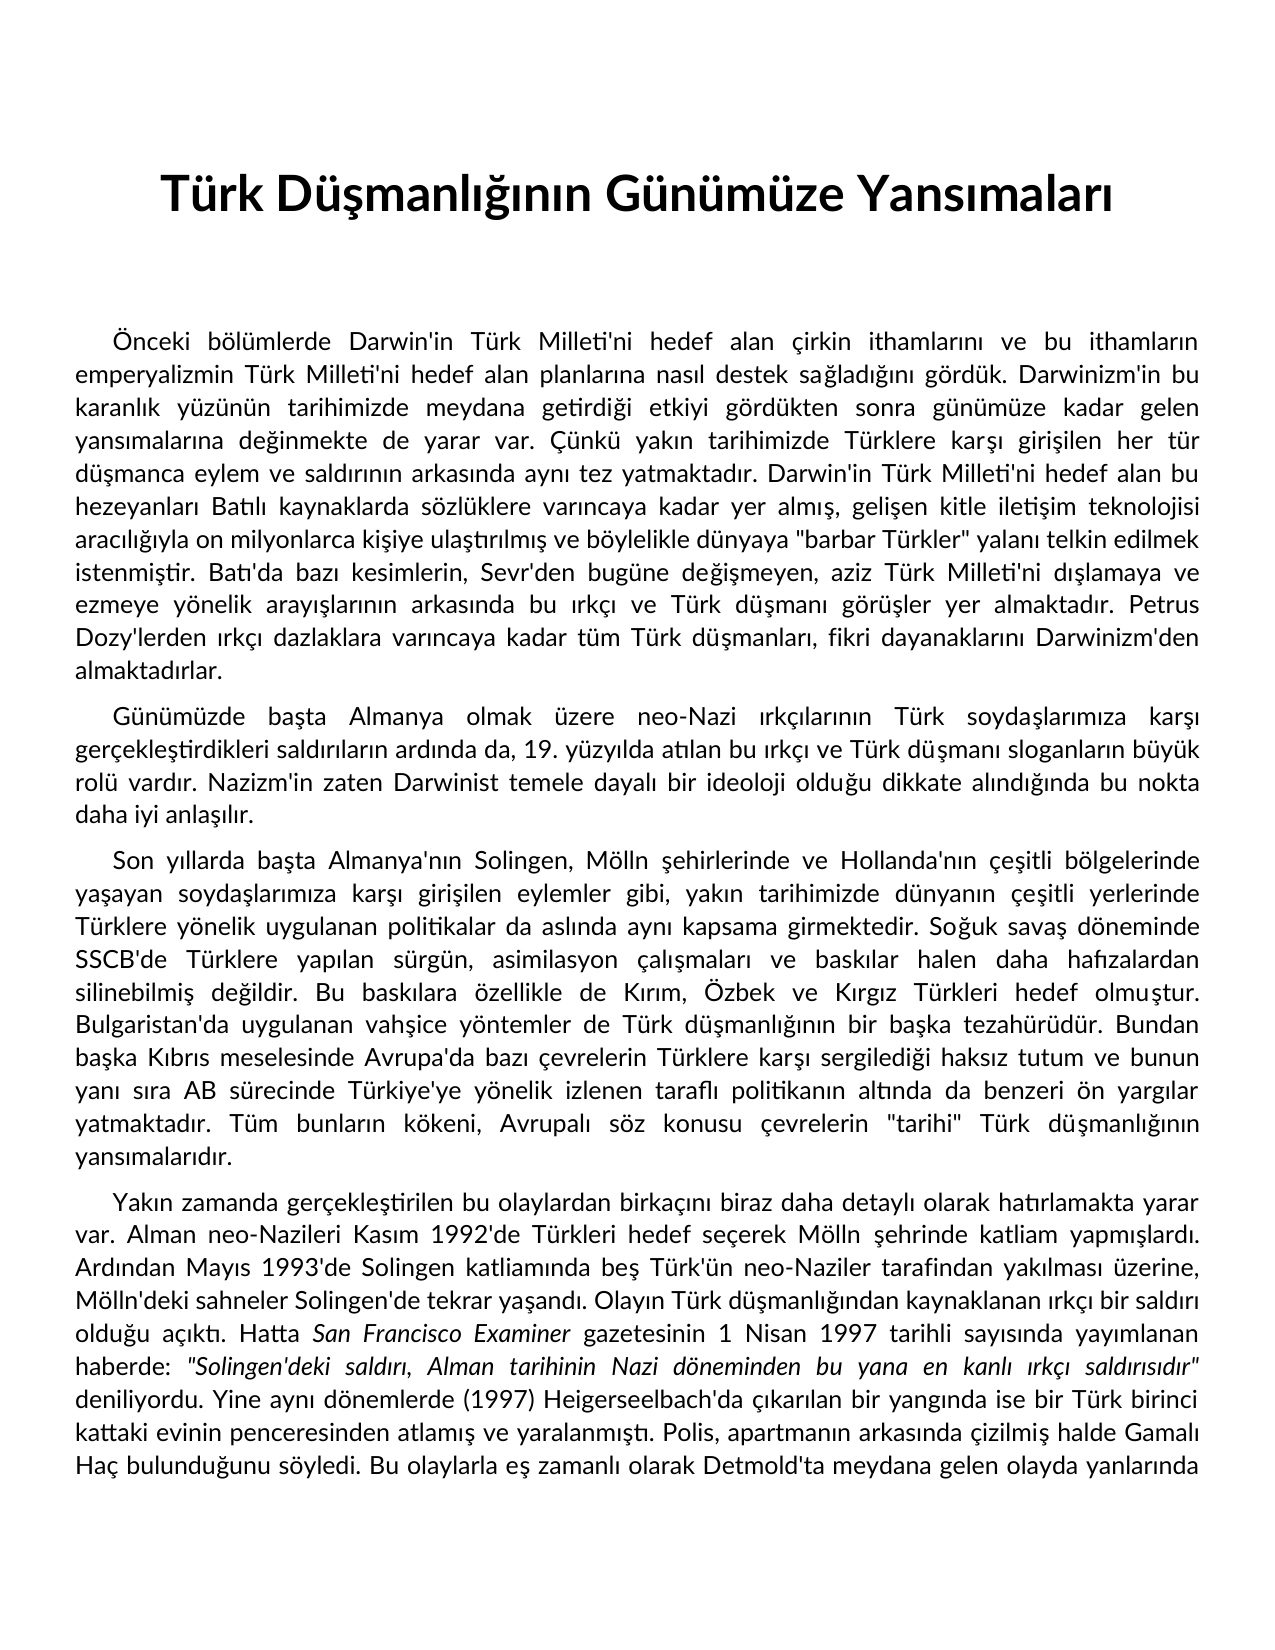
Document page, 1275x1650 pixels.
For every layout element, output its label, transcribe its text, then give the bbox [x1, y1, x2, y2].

subtitle Türk Düşmanlığının Günümüze Yansımaları [75, 162, 1200, 222]
text Günümüzde başta Almanya olmak üzere neo-Nazi ırkçılarının Türk soydaşlarımıza karşı gerçekleştirdikleri saldırıların ardında da, 19. yüzyılda atılan bu ırkçı ve Türk düşmanı sloganların büyük rolü vardır. Nazizm'in zaten Darwinist temele dayalı bir ideoloji olduğu dikkate alındığında bu nokta daha iyi anlaşılır. [75, 700, 1200, 829]
text Son yıllarda başta Almanya'nın Solingen, Mölln şehirlerinde ve Hollanda'nın çeşitli bölgelerinde yaşayan soydaşlarımıza karşı girişilen eylemler gibi, yakın tarihimizde dünyanın çeşitli yerlerinde Türklere yönelik uygulanan politikalar da aslında aynı kapsama girmektedir. Soğuk savaş döneminde SSCB'de Türklere yapılan sürgün, asimilasyon çalışmaları ve baskılar halen daha hafızalardan silinebilmiş değildir. Bu baskılara özellikle de Kırım, Özbek ve Kırgız Türkleri hedef olmuştur. Bulgaristan'da uygulanan vahşice yöntemler de Türk düşmanlığının bir başka tezahürüdür. Bundan başka Kıbrıs meselesinde Avrupa'da bazı çevrelerin Türklere karşı sergilediği haksız tutum ve bunun yanı sıra AB sürecinde Türkiye'ye yönelik izlenen taraflı politikanın altında da benzeri ön yargılar yatmaktadır. Tüm bunların kökeni, Avrupalı söz konusu çevrelerin "tarihi" Türk düşmanlığının yansımalarıdır. [75, 844, 1200, 1171]
text Önceki bölümlerde Darwin'in Türk Milleti'ni hedef alan çirkin ithamlarını ve bu ithamların emperyalizmin Türk Milleti'ni hedef alan planlarına nasıl destek sağladığını gördük. Darwinizm'in bu karanlık yüzünün tarihimizde meydana getirdiği etkiyi gördükten sonra günümüze kadar gelen yansımalarına değinmekte de yarar var. Çünkü yakın tarihimizde Türklere karşı girişilen her tür düşmanca eylem ve saldırının arkasında aynı tez yatmaktadır. Darwin'in Türk Milleti'ni hedef alan bu hezeyanları Batılı kaynaklarda sözlüklere varıncaya kadar yer almış, gelişen kitle iletişim teknolojisi aracılığıyla on milyonlarca kişiye ulaştırılmış ve böylelikle dünyaya "barbar Türkler" yalanı telkin edilmek istenmiştir. Batı'da bazı kesimlerin, Sevr'den bugüne değişmeyen, aziz Türk Milleti'ni dışlamaya ve ezmeye yönelik arayışlarının arkasında bu ırkçı ve Türk düşmanı görüşler yer almaktadır. Petrus Dozy'lerden ırkçı dazlaklara varıncaya kadar tüm Türk düşmanları, fikri dayanaklarını Darwinizm'den almaktadırlar. [75, 326, 1200, 685]
text Yakın zamanda gerçekleştirilen bu olaylardan birkaçını biraz daha detaylı olarak hatırlamakta yarar var. Alman neo-Nazileri Kasım 1992'de Türkleri hedef seçerek Mölln şehrinde katliam yapmışlardı. Ardından Mayıs 1993'de Solingen katliamında beş Türk'ün neo-Naziler tarafindan yakılması üzerine, Mölln'deki sahneler Solingen'de tekrar yaşandı. Olayın Türk düşmanlığından kaynaklanan ırkçı bir saldırı olduğu açıktı. Hatta San Francisco Examiner gazetesinin 1 Nisan 1997 tarihli sayısında yayımlanan haberde: "Solingen'deki saldırı, Alman tarihinin Nazi döneminden bu yana en kanlı ırkçı saldırısıdır" deniliyordu. Yine aynı dönemlerde (1997) Heigerseelbach'da çıkarılan bir yangında ise bir Türk birinci kattaki evinin penceresinden atlamış ve yaralanmıştı. Polis, apartmanın arkasında çizilmiş halde Gamalı Haç bulunduğunu söyledi. Bu olaylarla eş zamanlı olarak Detmold'ta meydana gelen olayda yanlarında [75, 1186, 1200, 1479]
